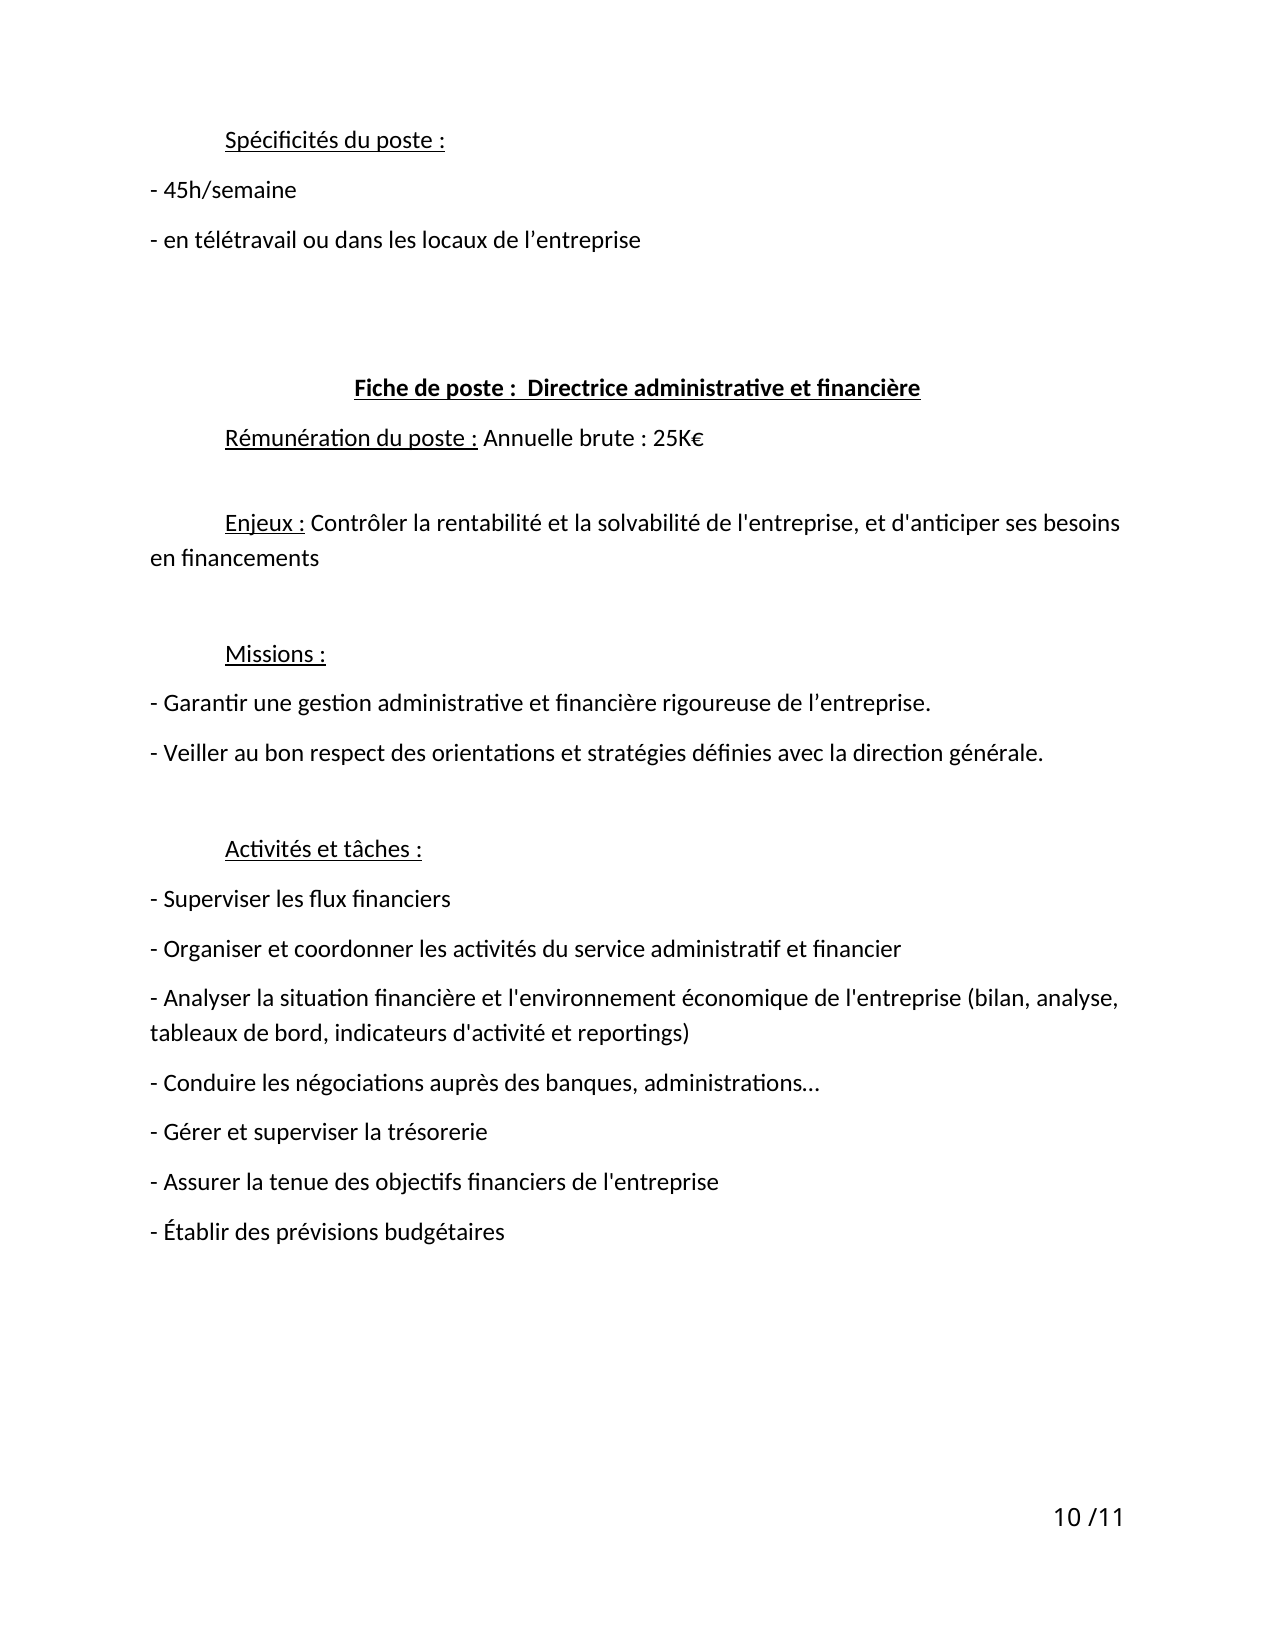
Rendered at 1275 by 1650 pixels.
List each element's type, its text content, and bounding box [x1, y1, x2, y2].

text - en télétravail ou dans les locaux de l’entreprise [150, 224, 1125, 254]
text Rémunération du poste : Annuelle brute : 25K€ [150, 422, 1125, 488]
text - 45h/semaine [150, 174, 1125, 205]
text - Conduire les négociations auprès des banques, administrations… [150, 1067, 1125, 1097]
text - Organiser et coordonner les activités du service administratif et financier [150, 933, 1125, 963]
text - Analyser la situation financière et l'environnement économique de l'entreprise (bilan, analyse, tableaux de bord, indicateurs d'activité et reportings) [150, 982, 1125, 1048]
text Missions : [150, 638, 1125, 668]
text - Veiller au bon respect des orientations et stratégies définies avec la direction générale. [150, 737, 1125, 768]
text Enjeux : Contrôler la rentabilité et la solvabilité de l'entreprise, et d'anticiper ses besoins en financements [150, 507, 1125, 572]
text Fiche de poste : Directrice administrative et financière [150, 372, 1125, 403]
text - Établir des prévisions budgétaires [150, 1216, 1125, 1246]
text Spécificités du poste : [150, 124, 1125, 155]
text - Assurer la tenue des objectifs financiers de l'entreprise [150, 1166, 1125, 1197]
text Activités et tâches : [150, 833, 1125, 864]
text - Gérer et superviser la trésorerie [150, 1116, 1125, 1147]
text - Superviser les flux financiers [150, 883, 1125, 914]
text - Garantir une gestion administrative et financière rigoureuse de l’entreprise. [150, 688, 1125, 718]
